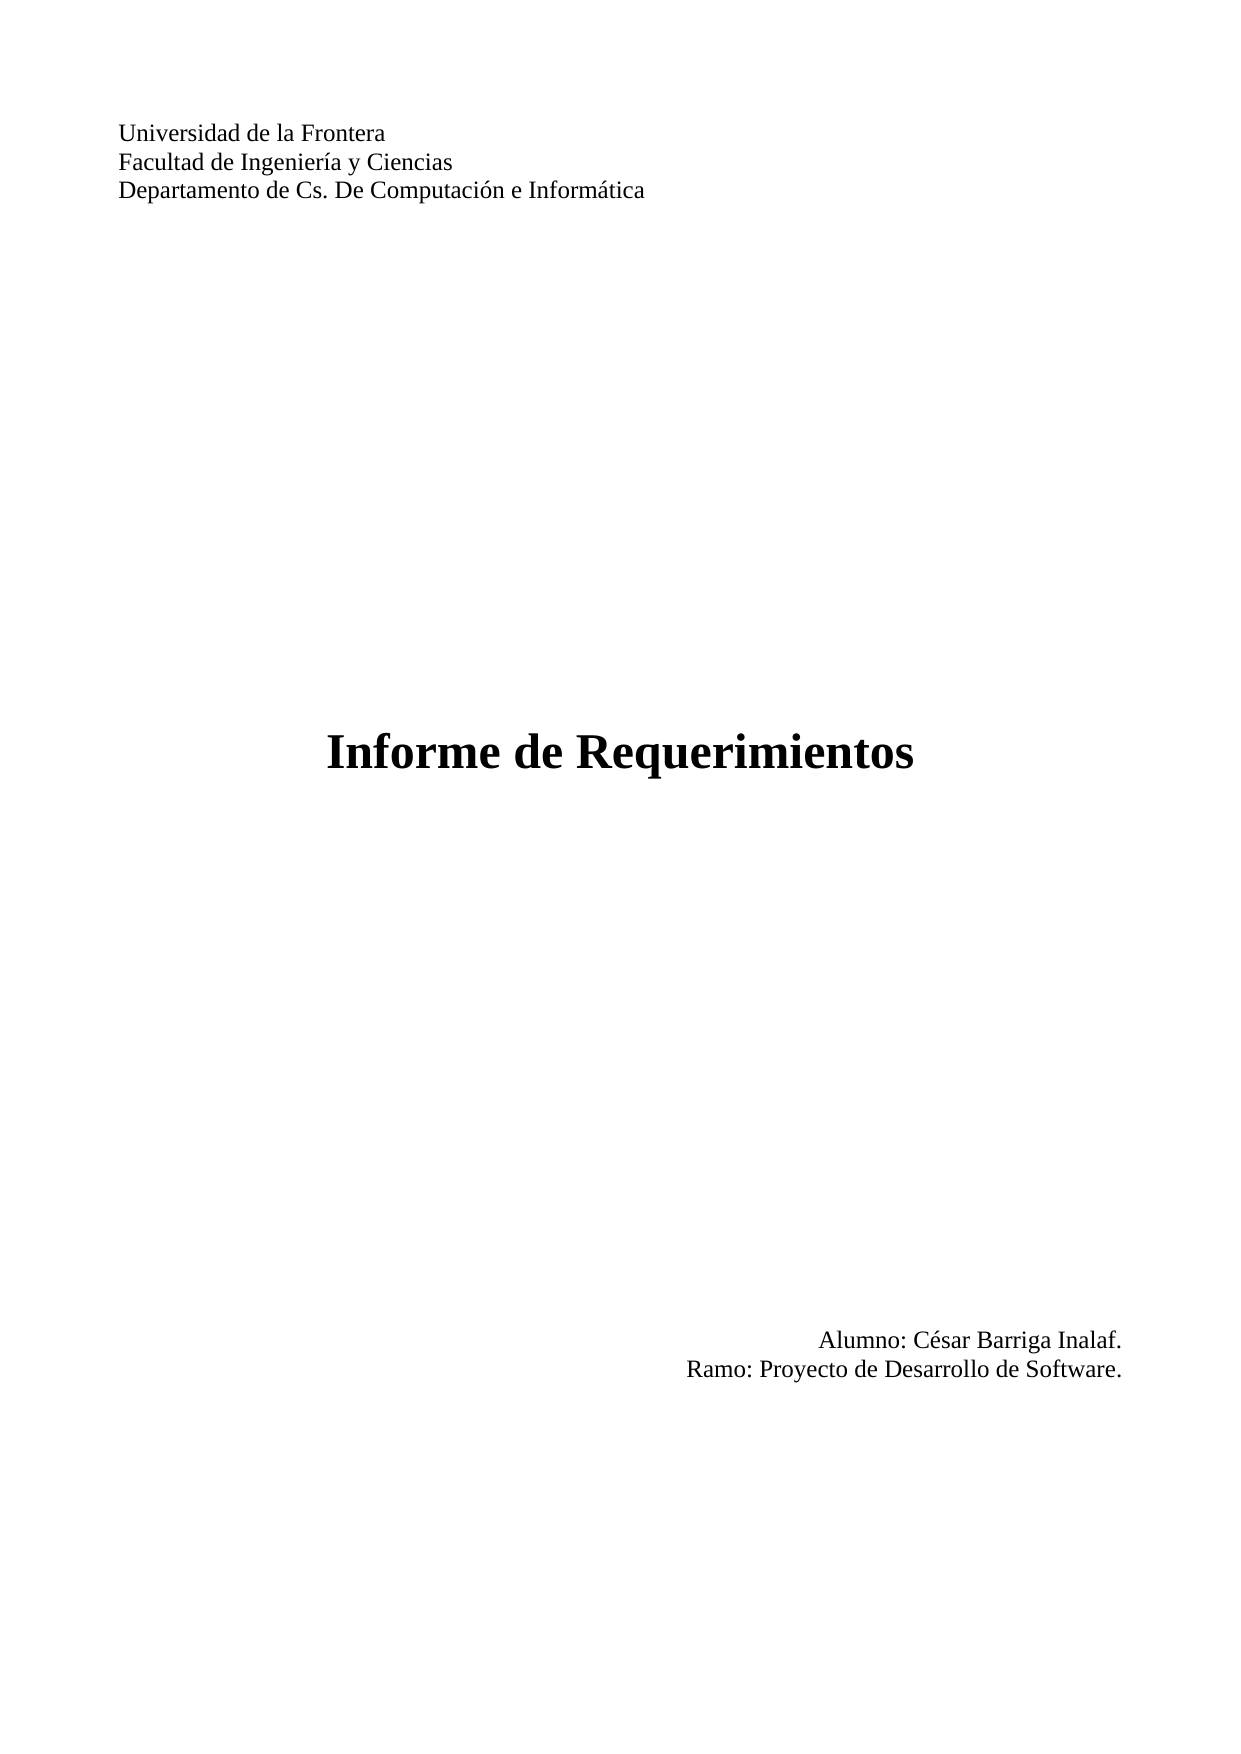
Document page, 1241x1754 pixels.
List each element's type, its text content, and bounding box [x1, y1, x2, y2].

text Facultad de Ingeniería y Ciencias [118, 147, 1122, 176]
text Alumno: César Barriga Inalaf. [118, 1326, 1122, 1354]
text Informe de Requerimientos [118, 722, 1122, 779]
text Universidad de la Frontera [118, 118, 1122, 147]
text Departamento de Cs. De Computación e Informática [118, 176, 1122, 204]
text Ramo: Proyecto de Desarrollo de Software. [118, 1354, 1122, 1383]
